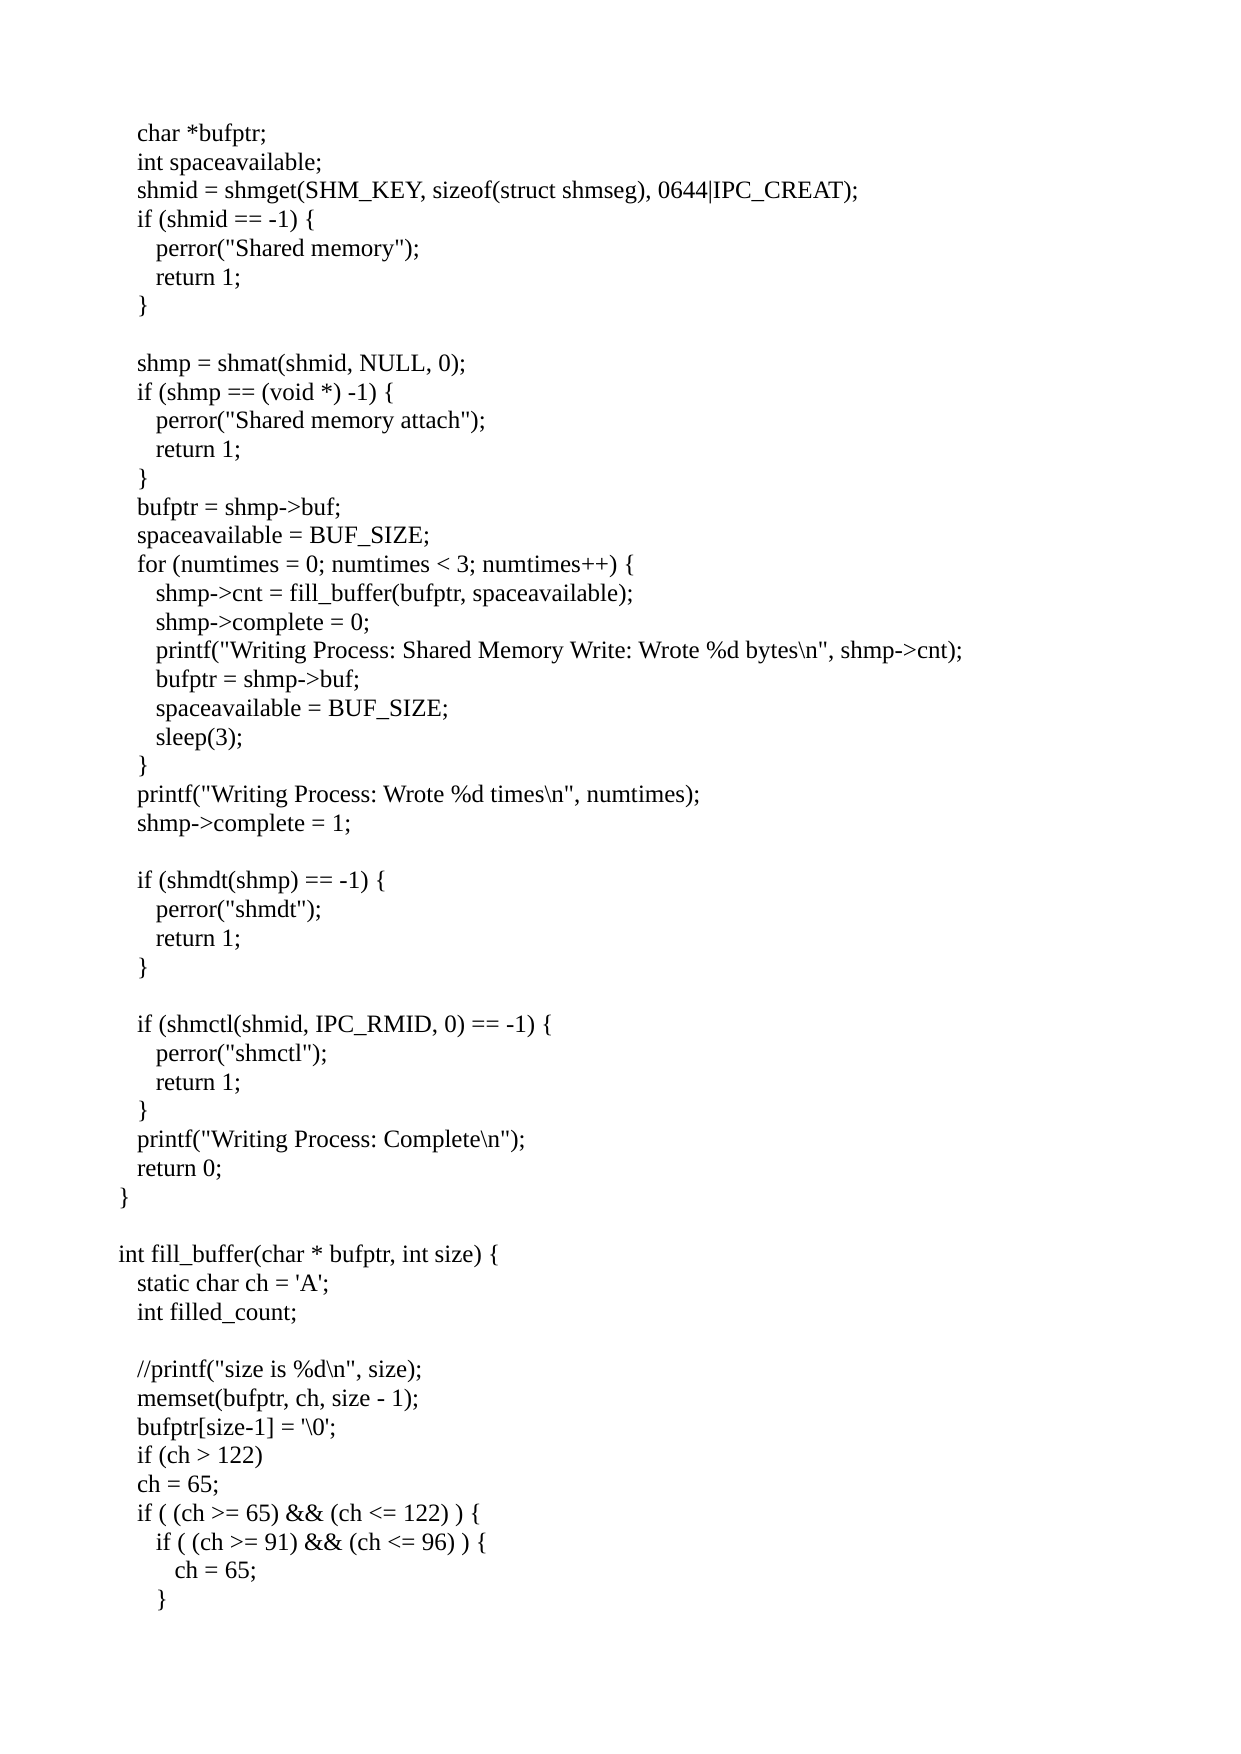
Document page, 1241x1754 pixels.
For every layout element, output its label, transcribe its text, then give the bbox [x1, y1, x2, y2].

text } [118, 751, 1122, 779]
text perror("shmdt"); [118, 894, 1122, 923]
text printf("Writing Process: Shared Memory Write: Wrote %d bytes\n", shmp->cnt); [118, 636, 1122, 664]
text ch = 65; [118, 1469, 1122, 1498]
text bufptr[size-1] = '\0'; [118, 1412, 1122, 1441]
text if (shmctl(shmid, IPC_RMID, 0) == -1) { [118, 1009, 1122, 1038]
text perror("Shared memory"); [118, 233, 1122, 262]
text printf("Writing Process: Wrote %d times\n", numtimes); [118, 779, 1122, 808]
text for (numtimes = 0; numtimes < 3; numtimes++) { [118, 549, 1122, 578]
text } [118, 1096, 1122, 1124]
text shmid = shmget(SHM_KEY, sizeof(struct shmseg), 0644|IPC_CREAT); [118, 176, 1122, 204]
text } [118, 952, 1122, 981]
text return 0; [118, 1153, 1122, 1182]
text shmp = shmat(shmid, NULL, 0); [118, 348, 1122, 377]
text if (shmid == -1) { [118, 204, 1122, 233]
text return 1; [118, 434, 1122, 463]
text if ( (ch >= 65) && (ch <= 122) ) { [118, 1498, 1122, 1527]
text return 1; [118, 262, 1122, 291]
text perror("Shared memory attach"); [118, 406, 1122, 434]
text shmp->cnt = fill_buffer(bufptr, spaceavailable); [118, 578, 1122, 607]
text shmp->complete = 1; [118, 808, 1122, 837]
text perror("shmctl"); [118, 1038, 1122, 1067]
text int filled_count; [118, 1297, 1122, 1326]
text } [118, 1584, 1122, 1613]
text shmp->complete = 0; [118, 607, 1122, 636]
text spaceavailable = BUF_SIZE; [118, 693, 1122, 722]
text return 1; [118, 923, 1122, 952]
text if (shmdt(shmp) == -1) { [118, 866, 1122, 894]
text printf("Writing Process: Complete\n"); [118, 1124, 1122, 1153]
text bufptr = shmp->buf; [118, 492, 1122, 521]
text memset(bufptr, ch, size - 1); [118, 1383, 1122, 1412]
text static char ch = 'A'; [118, 1268, 1122, 1297]
text sleep(3); [118, 722, 1122, 751]
text int fill_buffer(char * bufptr, int size) { [118, 1239, 1122, 1268]
text if ( (ch >= 91) && (ch <= 96) ) { [118, 1527, 1122, 1556]
text //printf("size is %d\n", size); [118, 1354, 1122, 1383]
text if (ch > 122) [118, 1441, 1122, 1469]
text char *bufptr; [118, 118, 1122, 147]
text ch = 65; [118, 1556, 1122, 1584]
text return 1; [118, 1067, 1122, 1096]
text } [118, 291, 1122, 319]
text } [118, 1182, 1122, 1211]
text spaceavailable = BUF_SIZE; [118, 521, 1122, 549]
text } [118, 463, 1122, 492]
text if (shmp == (void *) -1) { [118, 377, 1122, 406]
text int spaceavailable; [118, 147, 1122, 176]
text bufptr = shmp->buf; [118, 664, 1122, 693]
